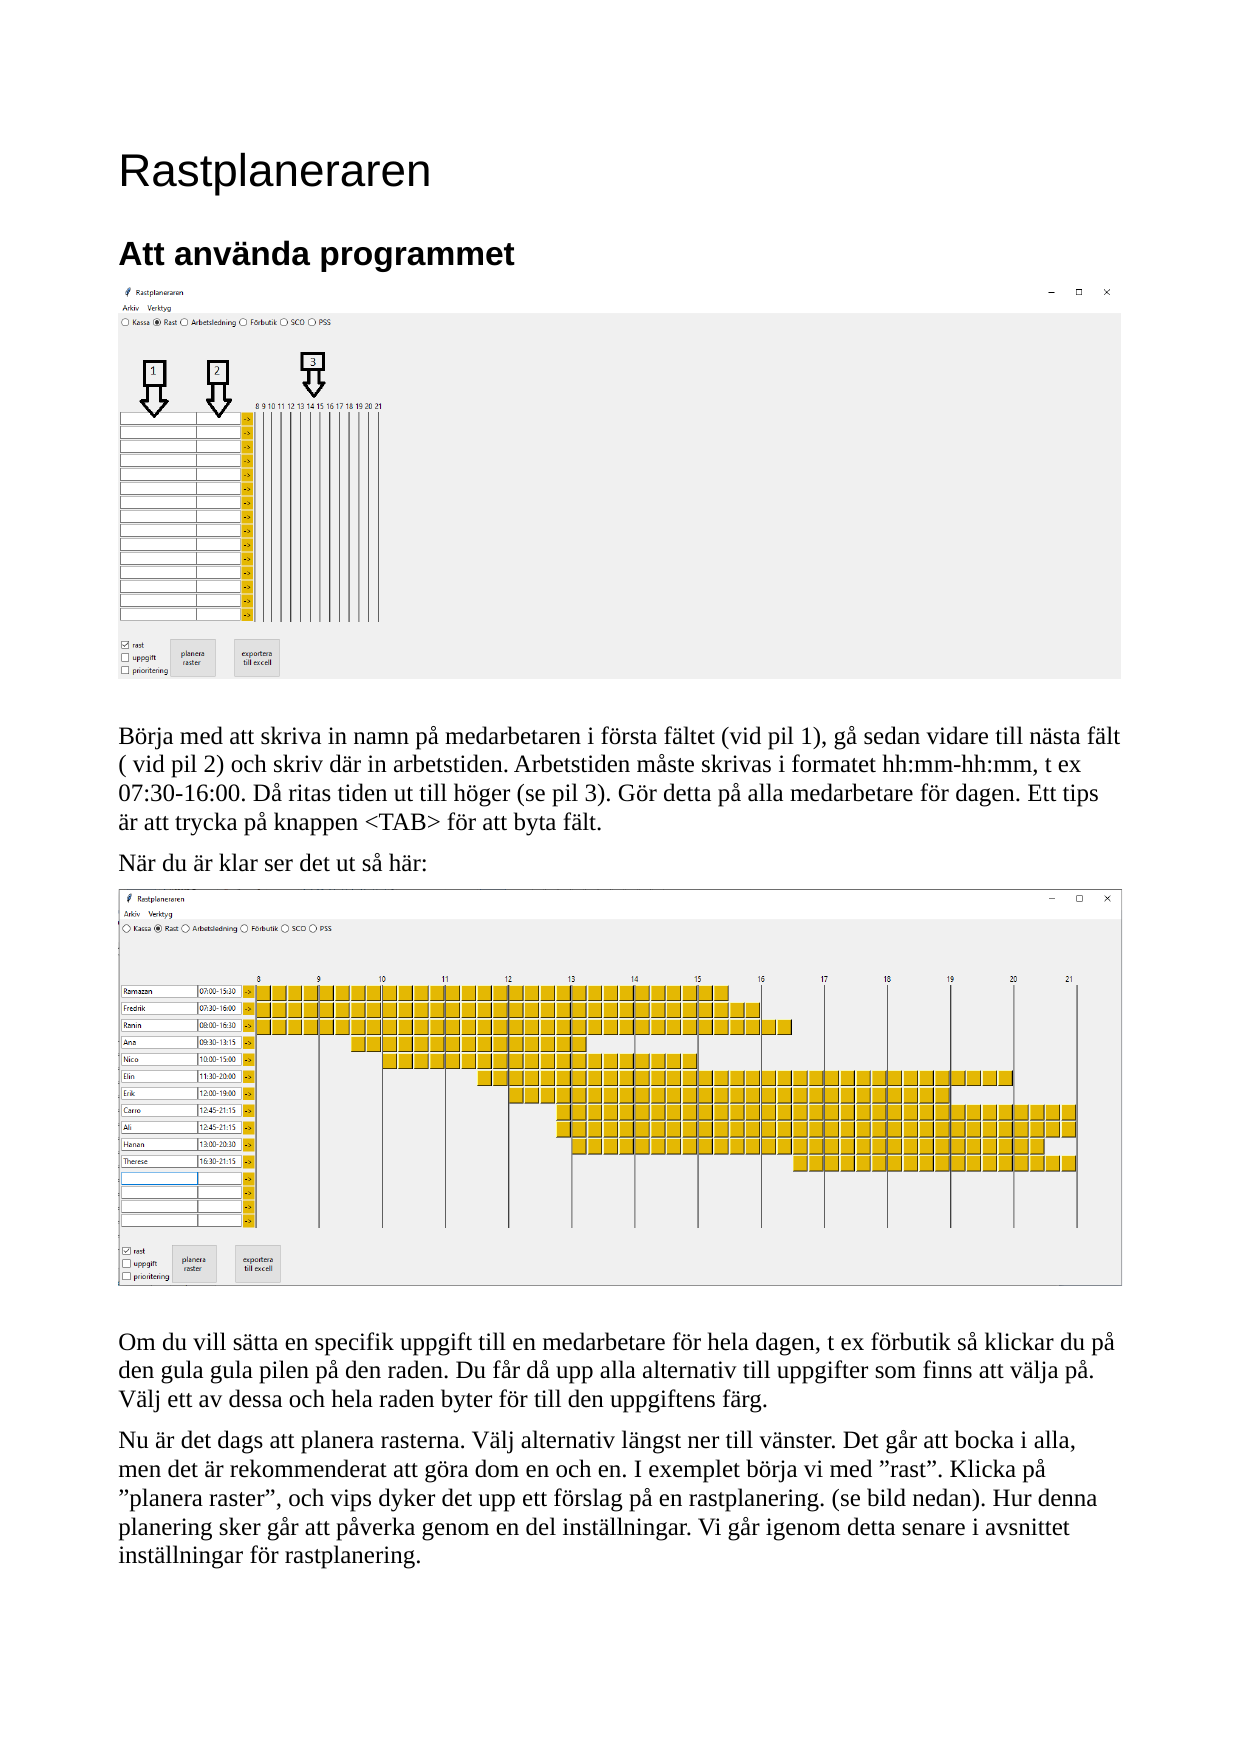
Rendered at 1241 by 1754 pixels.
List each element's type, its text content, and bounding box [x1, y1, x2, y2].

text Om du vill sätta en specifik uppgift till en medarbetare för hela dagen, t ex förbutik så klickar du på den gula gula pilen på den raden. Du får då upp alla alternativ till uppgifter som finns att välja på. Välj ett av dessa och hela raden byter för till den uppgiftens färg. [118, 1327, 1122, 1413]
subtitle Att använda programmet [118, 233, 1122, 272]
picture [118, 889, 1123, 1286]
subtitle Rastplaneraren [118, 143, 1122, 196]
picture [118, 284, 1123, 680]
text När du är klar ser det ut så här: [118, 848, 1122, 877]
text Nu är det dags att planera rasterna. Välj alternativ längst ner till vänster. Det går att bocka i alla, men det är rekommenderat att göra dom en och en. I exemplet börja vi med ”rast”. Klicka på ”planera raster”, och vips dyker det upp ett förslag på en rastplanering. (se bild nedan). Hur denna planering sker går att påverka genom en del inställningar. Vi går igenom detta senare i avsnittet inställningar för rastplanering. [118, 1426, 1122, 1569]
text Börja med att skriva in namn på medarbetaren i första fältet (vid pil 1), gå sedan vidare till nästa fält ( vid pil 2) och skriv där in arbetstiden. Arbetstiden måste skrivas i formatet hh:mm-hh:mm, t ex 07:30-16:00. Då ritas tiden ut till höger (se pil 3). Gör detta på alla medarbetare för dagen. Ett tips är att trycka på knappen <TAB> för att byta fält. [118, 721, 1122, 836]
